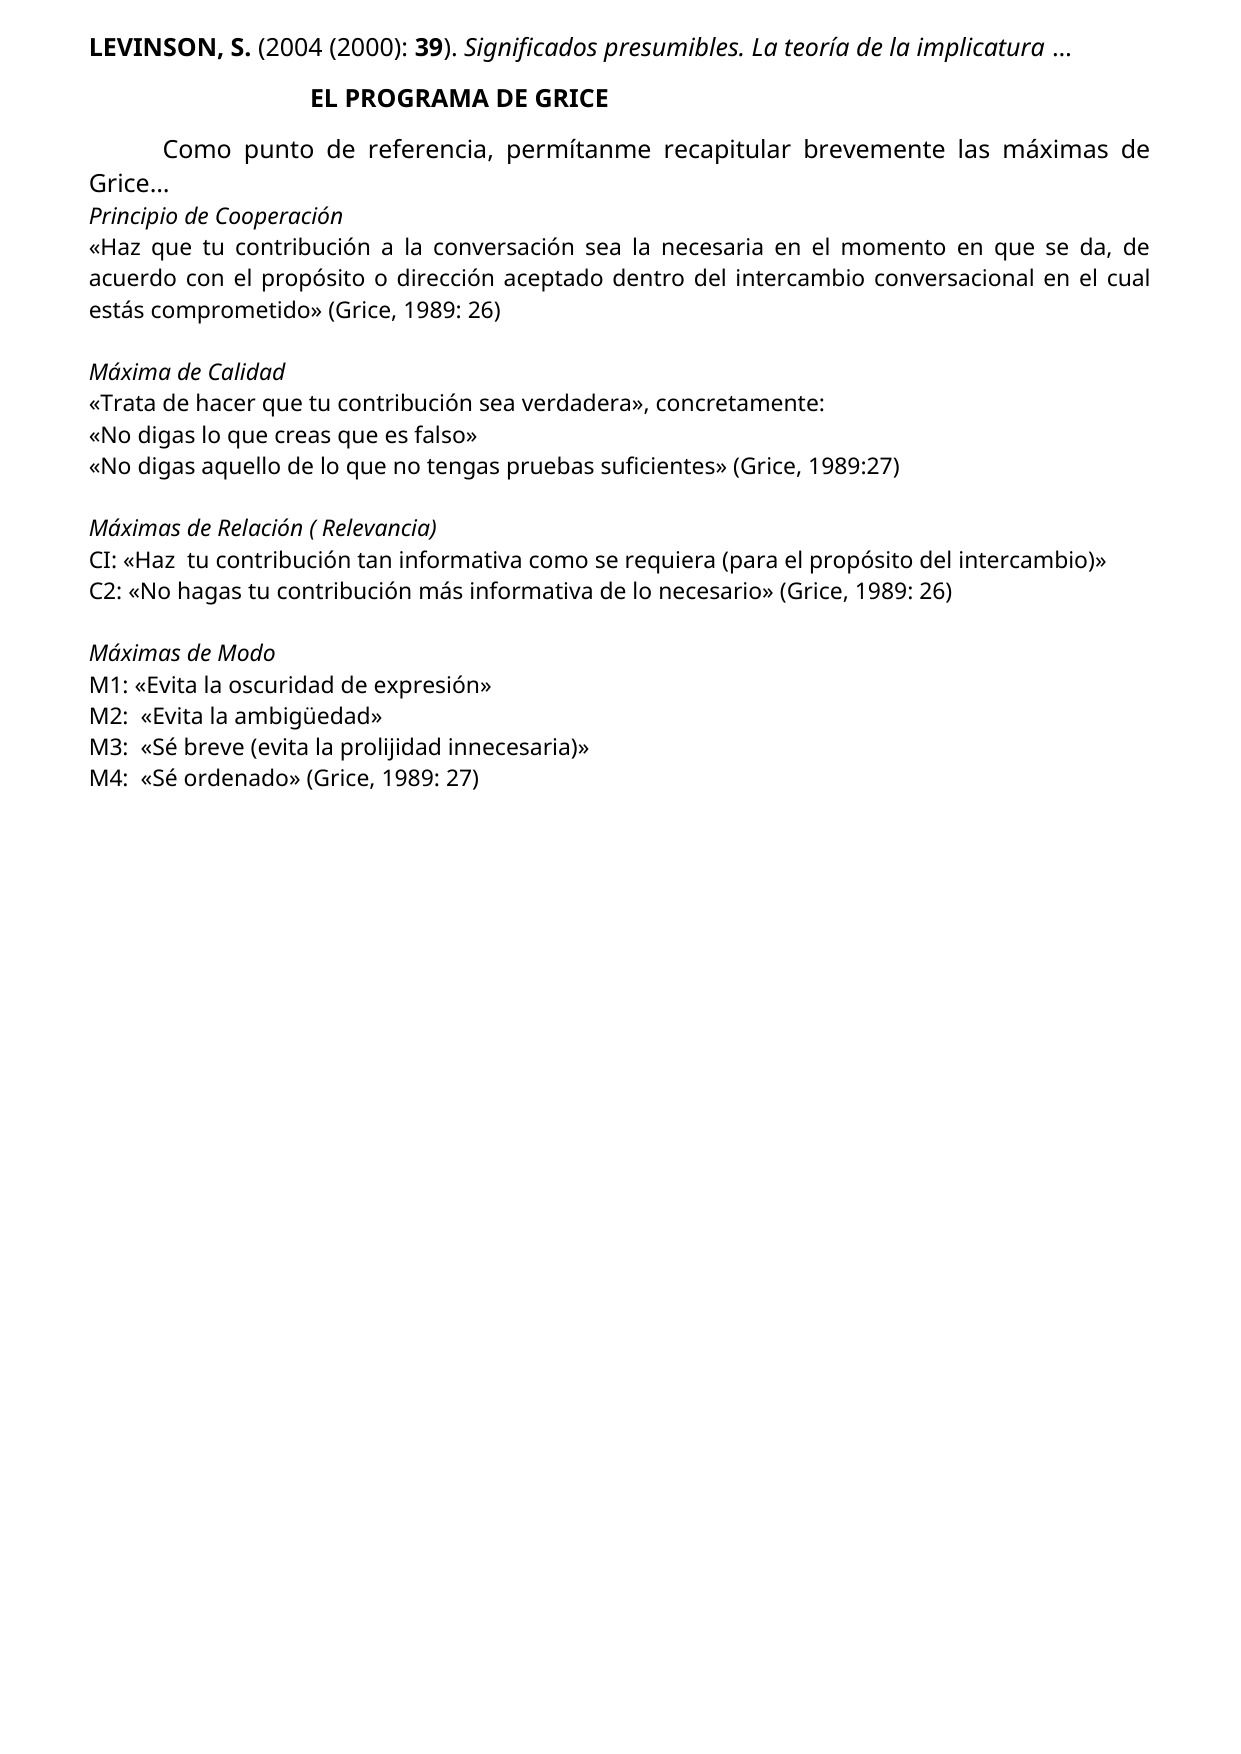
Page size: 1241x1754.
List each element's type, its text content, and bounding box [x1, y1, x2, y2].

text EL PROGRAMA DE GRICE [88, 81, 1152, 115]
text Máxima de Calidad [88, 356, 1152, 387]
text Principio de Cooperación [88, 200, 1152, 231]
text M4: «Sé ordenado» (Grice, 1989: 27) [88, 762, 1152, 793]
text C2: «No hagas tu contribución más informativa de lo necesario» (Grice, 1989: 26) [88, 575, 1152, 606]
text «No digas aquello de lo que no tengas pruebas suficientes» (Grice, 1989:27) [88, 450, 1152, 481]
text Máximas de Relación ( Relevancia) [88, 512, 1152, 543]
text «Trata de hacer que tu contribución sea verdadera», concretamente: [88, 387, 1152, 418]
text Máximas de Modo [88, 637, 1152, 668]
text «No digas lo que creas que es falso» [88, 418, 1152, 450]
text CI: «Haz tu contribución tan informativa como se requiera (para el propósito del intercambio)» [88, 543, 1152, 575]
text M1: «Evita la oscuridad de expresión» [88, 668, 1152, 700]
text LEVINSON, S. (2004 (2000): 39). Significados presumibles. La teoría de la implicatura … [88, 29, 1152, 64]
text M2: «Evita la ambigüedad» [88, 700, 1152, 731]
text M3: «Sé breve (evita la prolijidad innecesaria)» [88, 731, 1152, 762]
text Como punto de referencia, permítanme recapitular brevemente las máximas de Grice… [88, 132, 1152, 200]
text «Haz que tu contribución a la conversación sea la necesaria en el momento en que se da, de acuerdo con el propósito o dirección aceptado dentro del intercambio conversacional en el cual estás comprometido» (Grice, 1989: 26) [88, 231, 1152, 325]
